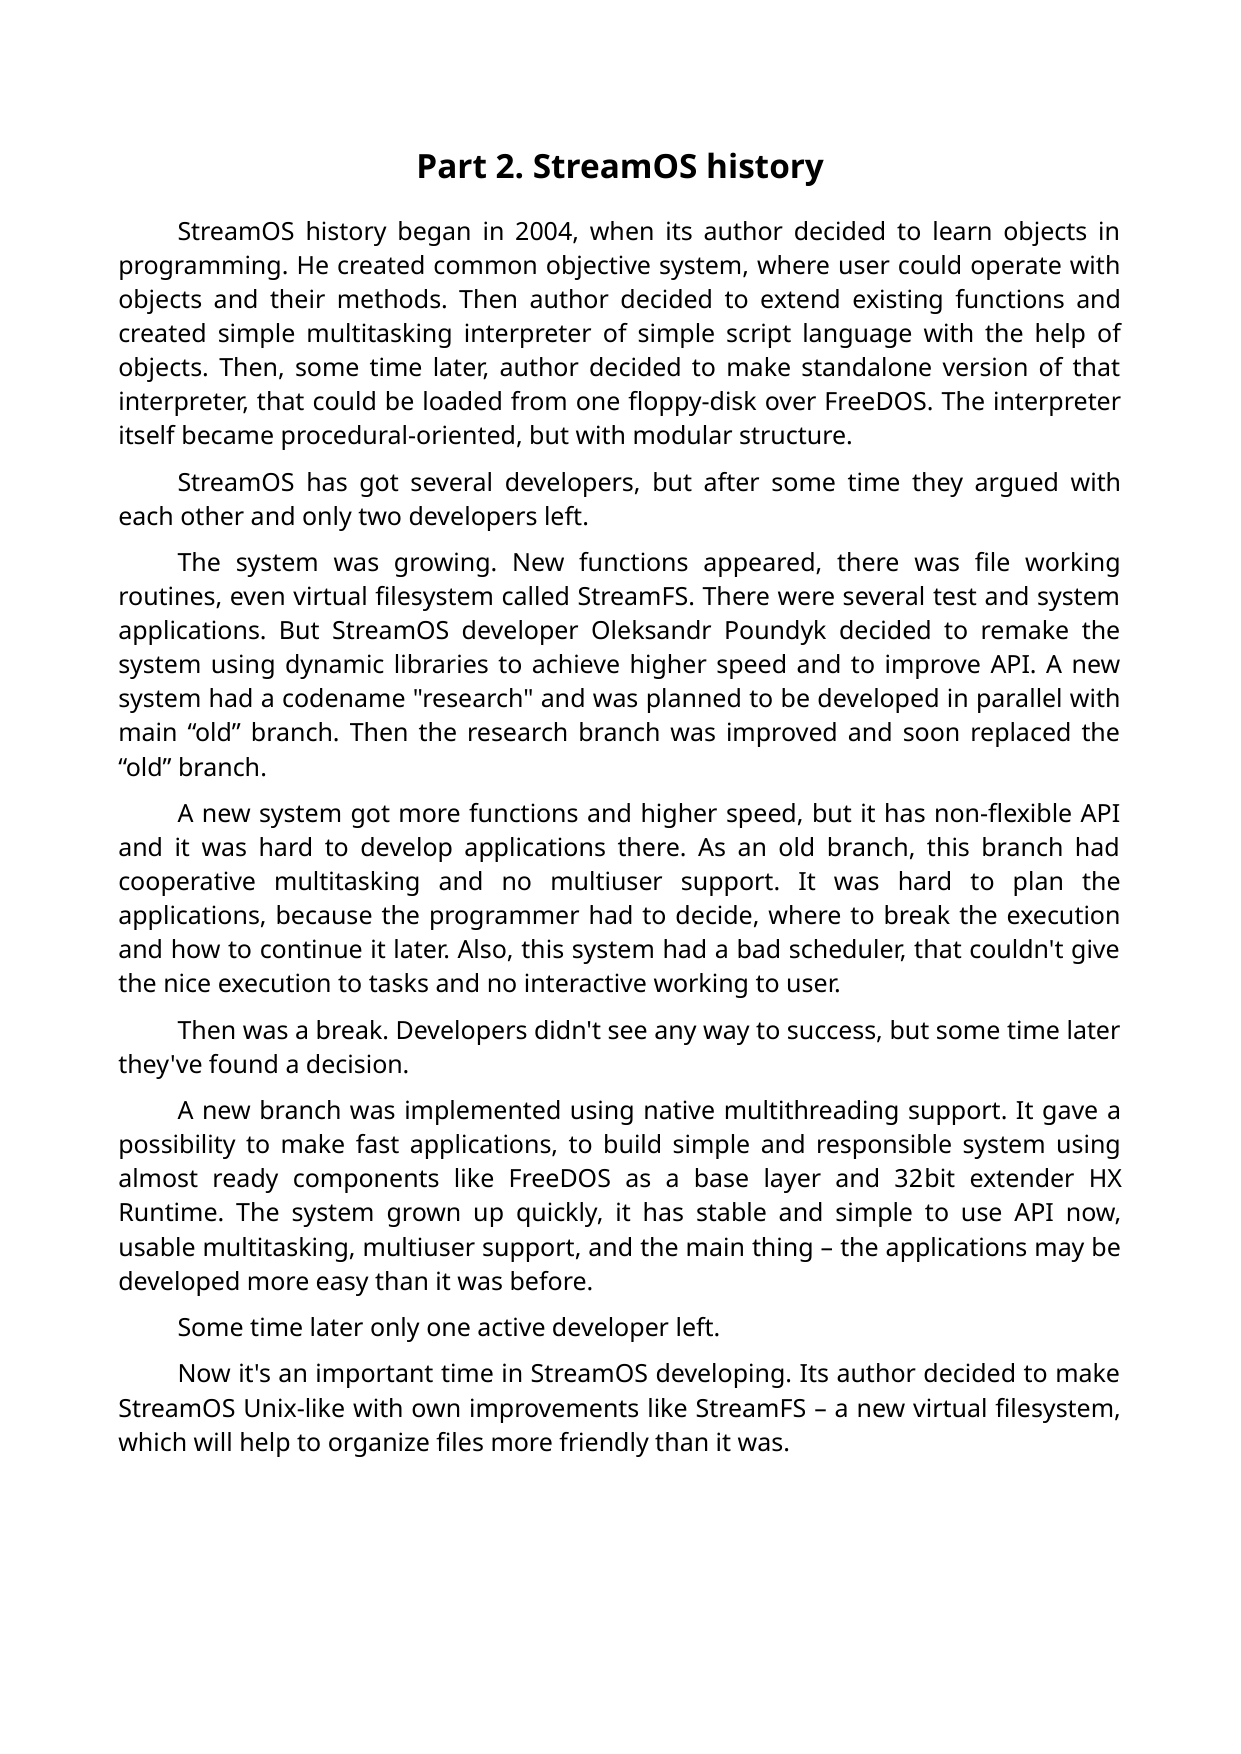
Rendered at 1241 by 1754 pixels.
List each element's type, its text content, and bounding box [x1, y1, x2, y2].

subtitle Part 2. StreamOS history [118, 143, 1122, 188]
text Some time later only one active developer left. [118, 1310, 1122, 1344]
text Then was a break. Developers didn't see any way to success, but some time later they've found a decision. [118, 1012, 1122, 1081]
text StreamOS has got several developers, but after some time they argued with each other and only two developers left. [118, 464, 1122, 532]
text StreamOS history began in 2004, when its author decided to learn objects in programming. He created common objective system, where user could operate with objects and their methods. Then author decided to extend existing functions and created simple multitasking interpreter of simple script language with the help of objects. Then, some time later, author decided to make standalone version of that interpreter, that could be loaded from one floppy-disk over FreeDOS. The interpreter itself became procedural-oriented, but with modular structure. [118, 213, 1122, 452]
text A new system got more functions and higher speed, but it has non-flexible API and it was hard to develop applications there. As an old branch, this branch had cooperative multitasking and no multiuser support. It was hard to plan the applications, because the programmer had to decide, where to break the execution and how to continue it later. Also, this system had a bad scheduler, that couldn't give the nice execution to tasks and no interactive working to user. [118, 796, 1122, 1000]
text A new branch was implemented using native multithreading support. It gave a possibility to make fast applications, to build simple and responsible system using almost ready components like FreeDOS as a base layer and 32­bit extender HX Runtime. The system grown up quickly, it has stable and simple to use API now, usable multitasking, multiuser support, and the main thing – the applications may be developed more easy than it was before. [118, 1093, 1122, 1297]
text The system was growing. New functions appeared, there was file working routines, even virtual filesystem called StreamFS. There were several test and system applications. But StreamOS developer Oleksandr Poundyk decided to remake the system using dynamic libraries to achieve higher speed and to improve API. A new system had a codename "research" and was planned to be developed in parallel with main “old” branch. Then the research branch was improved and soon replaced the “old” branch. [118, 545, 1122, 783]
text Now it's an important time in StreamOS developing. Its author decided to make StreamOS Unix-like with own improvements like StreamFS – a new virtual filesystem, which will help to organize files more friendly than it was. [118, 1356, 1122, 1458]
